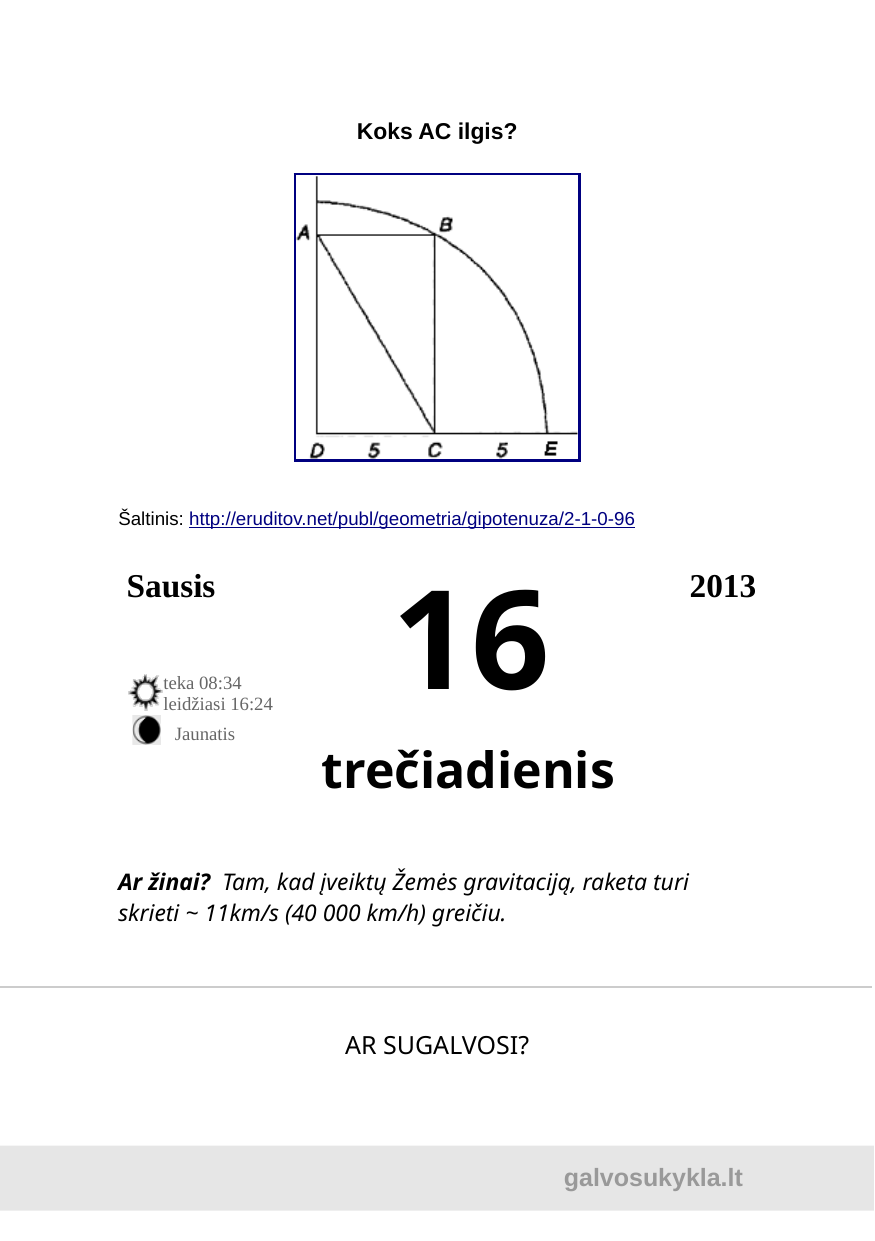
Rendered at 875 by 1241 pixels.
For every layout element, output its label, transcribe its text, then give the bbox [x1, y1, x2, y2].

picture [296, 175, 578, 459]
text Koks AC ilgis? [118, 118, 756, 144]
table_header Sausis teka 08:34 leidžiasi 16:24 Jaunatis [118, 542, 298, 804]
text Ar žinai? Tam, kad įveiktų Žemės gravitaciją, raketa turi skrieti ~ 11km/s (40 000 km/h) greičiu. [118, 866, 756, 929]
text AR SUGALVOSI? [118, 1028, 756, 1062]
table_header 2013 [638, 542, 756, 804]
table_header 16 trečiadienis [299, 542, 638, 804]
text Šaltinis: http://eruditov.net/publ/geometria/gipotenuza/2-1-0-96 [118, 508, 756, 530]
